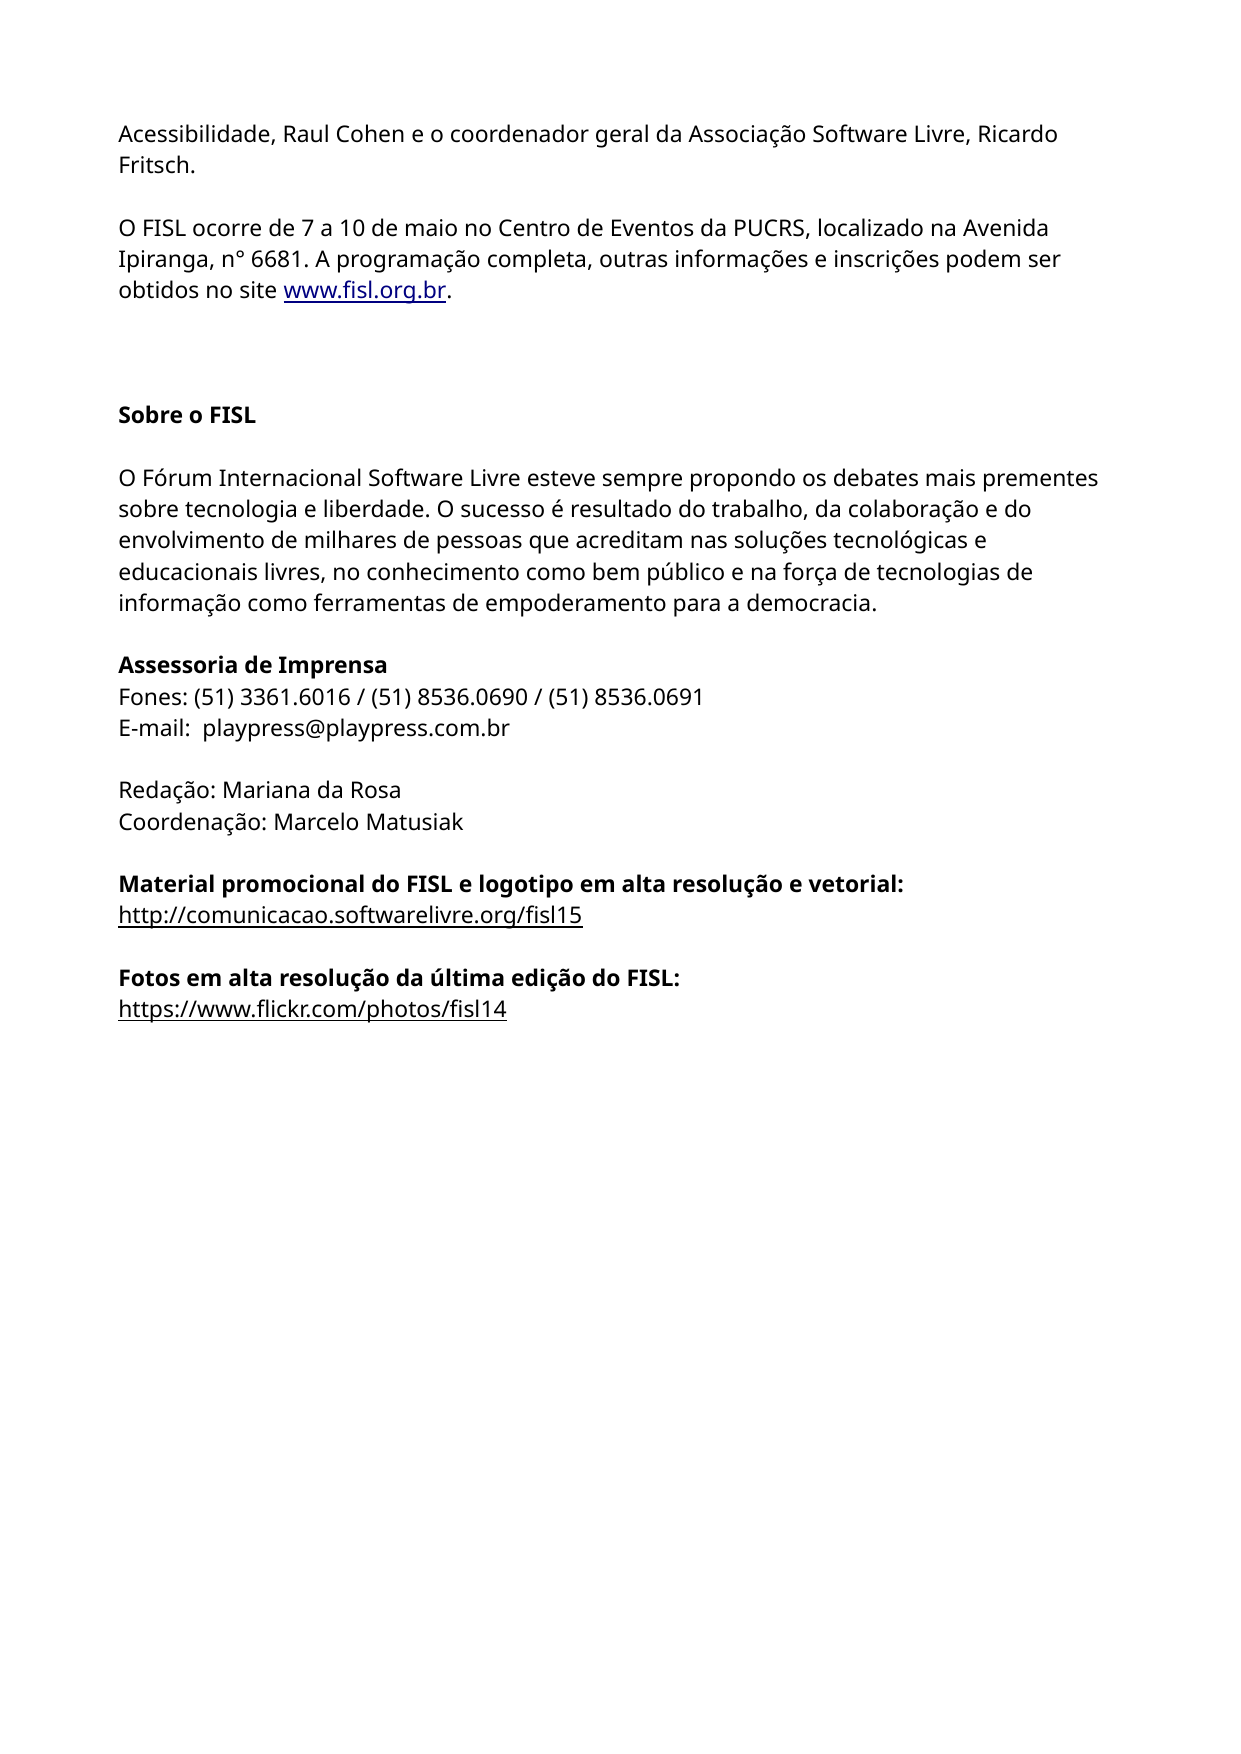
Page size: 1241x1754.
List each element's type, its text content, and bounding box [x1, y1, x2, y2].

text E-mail: playpress@playpress.com.br [118, 712, 1122, 743]
text Fones: (51) 3361.6016 / (51) 8536.0690 / (51) 8536.0691 [118, 681, 1122, 712]
text Fotos em alta resolução da última edição do FISL: [118, 962, 1122, 993]
text Acessibilidade, Raul Cohen e o coordenador geral da Associação Software Livre, Ricardo Fritsch. [118, 118, 1122, 181]
text O FISL ocorre de 7 a 10 de maio no Centro de Eventos da PUCRS, localizado na Avenida Ipiranga, n° 6681. A programação completa, outras informações e inscrições podem ser obtidos no site www.fisl.org.br. [118, 212, 1122, 306]
text Material promocional do FISL e logotipo em alta resolução e vetorial: [118, 868, 1122, 899]
text https://www.flickr.com/photos/fisl14 [118, 993, 1122, 1024]
text http://comunicacao.softwarelivre.org/fisl15 [118, 899, 1122, 931]
text O Fórum Internacional Software Livre esteve sempre propondo os debates mais prementes sobre tecnologia e liberdade. O sucesso é resultado do trabalho, da colaboração e do envolvimento de milhares de pessoas que acreditam nas soluções tecnológicas e educacionais livres, no conhecimento como bem público e na força de tecnologias de informação como ferramentas de empoderamento para a democracia. [118, 462, 1122, 618]
text Coordenação: Marcelo Matusiak [118, 806, 1122, 837]
text Assessoria de Imprensa [118, 649, 1122, 681]
text Redação: Mariana da Rosa [118, 774, 1122, 806]
text Sobre o FISL [118, 399, 1122, 431]
